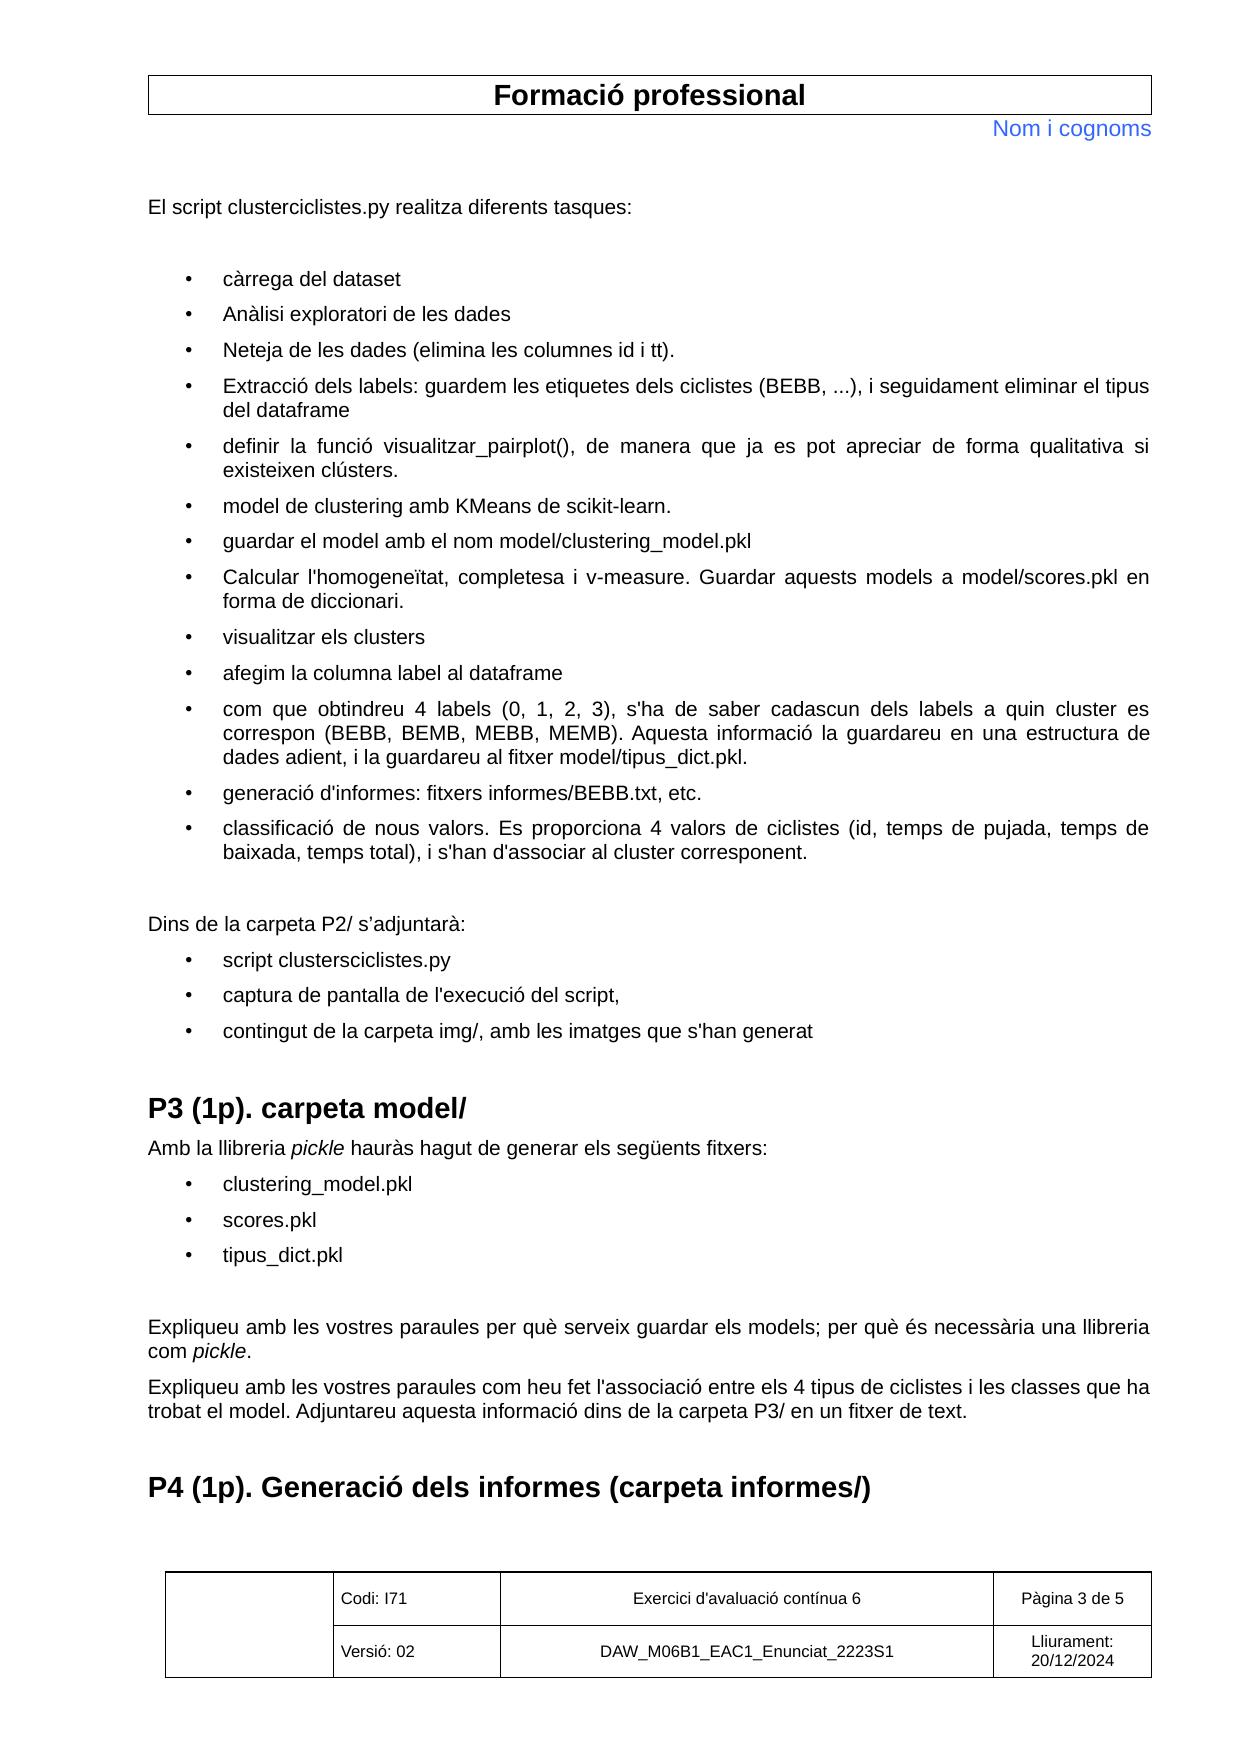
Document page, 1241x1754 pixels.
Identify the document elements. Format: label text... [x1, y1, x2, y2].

text Dins de la carpeta P2/ s’adjuntarà: [148, 912, 1151, 936]
list Neteja de les dades (elimina les columnes id i tt). [185, 338, 1151, 362]
list càrrega del dataset [185, 266, 1151, 290]
list afegim la columna label al dataframe [185, 661, 1151, 685]
text Amb la llibreria pickle hauràs hagut de generar els següents fitxers: [148, 1136, 1151, 1160]
text P3 (1p). carpeta model/ [148, 1091, 1151, 1124]
text P4 (1p). Generació dels informes (carpeta informes/) [148, 1470, 1151, 1503]
text El script clusterciclistes.py realitza diferents tasques: [148, 195, 1151, 219]
list Calcular l'homogeneïtat, completesa i v-measure. Guardar aquests models a model/scores.pkl en forma de diccionari. [185, 565, 1151, 613]
text Expliqueu amb les vostres paraules com heu fet l'associació entre els 4 tipus de ciclistes i les classes que ha trobat el model. Adjuntareu aquesta informació dins de la carpeta P3/ en un fitxer de text. [148, 1374, 1151, 1422]
list classificació de nous valors. Es proporciona 4 valors de ciclistes (id, temps de pujada, temps de baixada, temps total), i s'han d'associar al cluster corresponent. [185, 816, 1151, 864]
list script clustersciclistes.py [185, 947, 1151, 971]
list definir la funció visualitzar_pairplot(), de manera que ja es pot apreciar de forma qualitativa si existeixen clústers. [185, 434, 1151, 482]
text Expliqueu amb les vostres paraules per què serveix guardar els models; per què és necessària una llibreria com pickle. [148, 1315, 1151, 1363]
list Anàlisi exploratori de les dades [185, 302, 1151, 326]
list captura de pantalla de l'execució del script, [185, 983, 1151, 1007]
list com que obtindreu 4 labels (0, 1, 2, 3), s'ha de saber cadascun dels labels a quin cluster es correspon (BEBB, BEMB, MEBB, MEMB). Aquesta informació la guardareu en una estructura de dades adient, i la guardareu al fitxer model/tipus_dict.pkl. [185, 697, 1151, 768]
list contingut de la carpeta img/, amb les imatges que s'han generat [185, 1019, 1151, 1043]
list guardar el model amb el nom model/clustering_model.pkl [185, 529, 1151, 553]
list clustering_model.pkl [185, 1172, 1151, 1196]
list Extracció dels labels: guardem les etiquetes dels ciclistes (BEBB, ...), i seguidament eliminar el tipus del dataframe [185, 374, 1151, 422]
list scores.pkl [185, 1207, 1151, 1232]
list model de clustering amb KMeans de scikit-learn. [185, 493, 1151, 517]
list tipus_dict.pkl [185, 1243, 1151, 1267]
list generació d'informes: fitxers informes/BEBB.txt, etc. [185, 780, 1151, 804]
list visualitzar els clusters [185, 625, 1151, 649]
